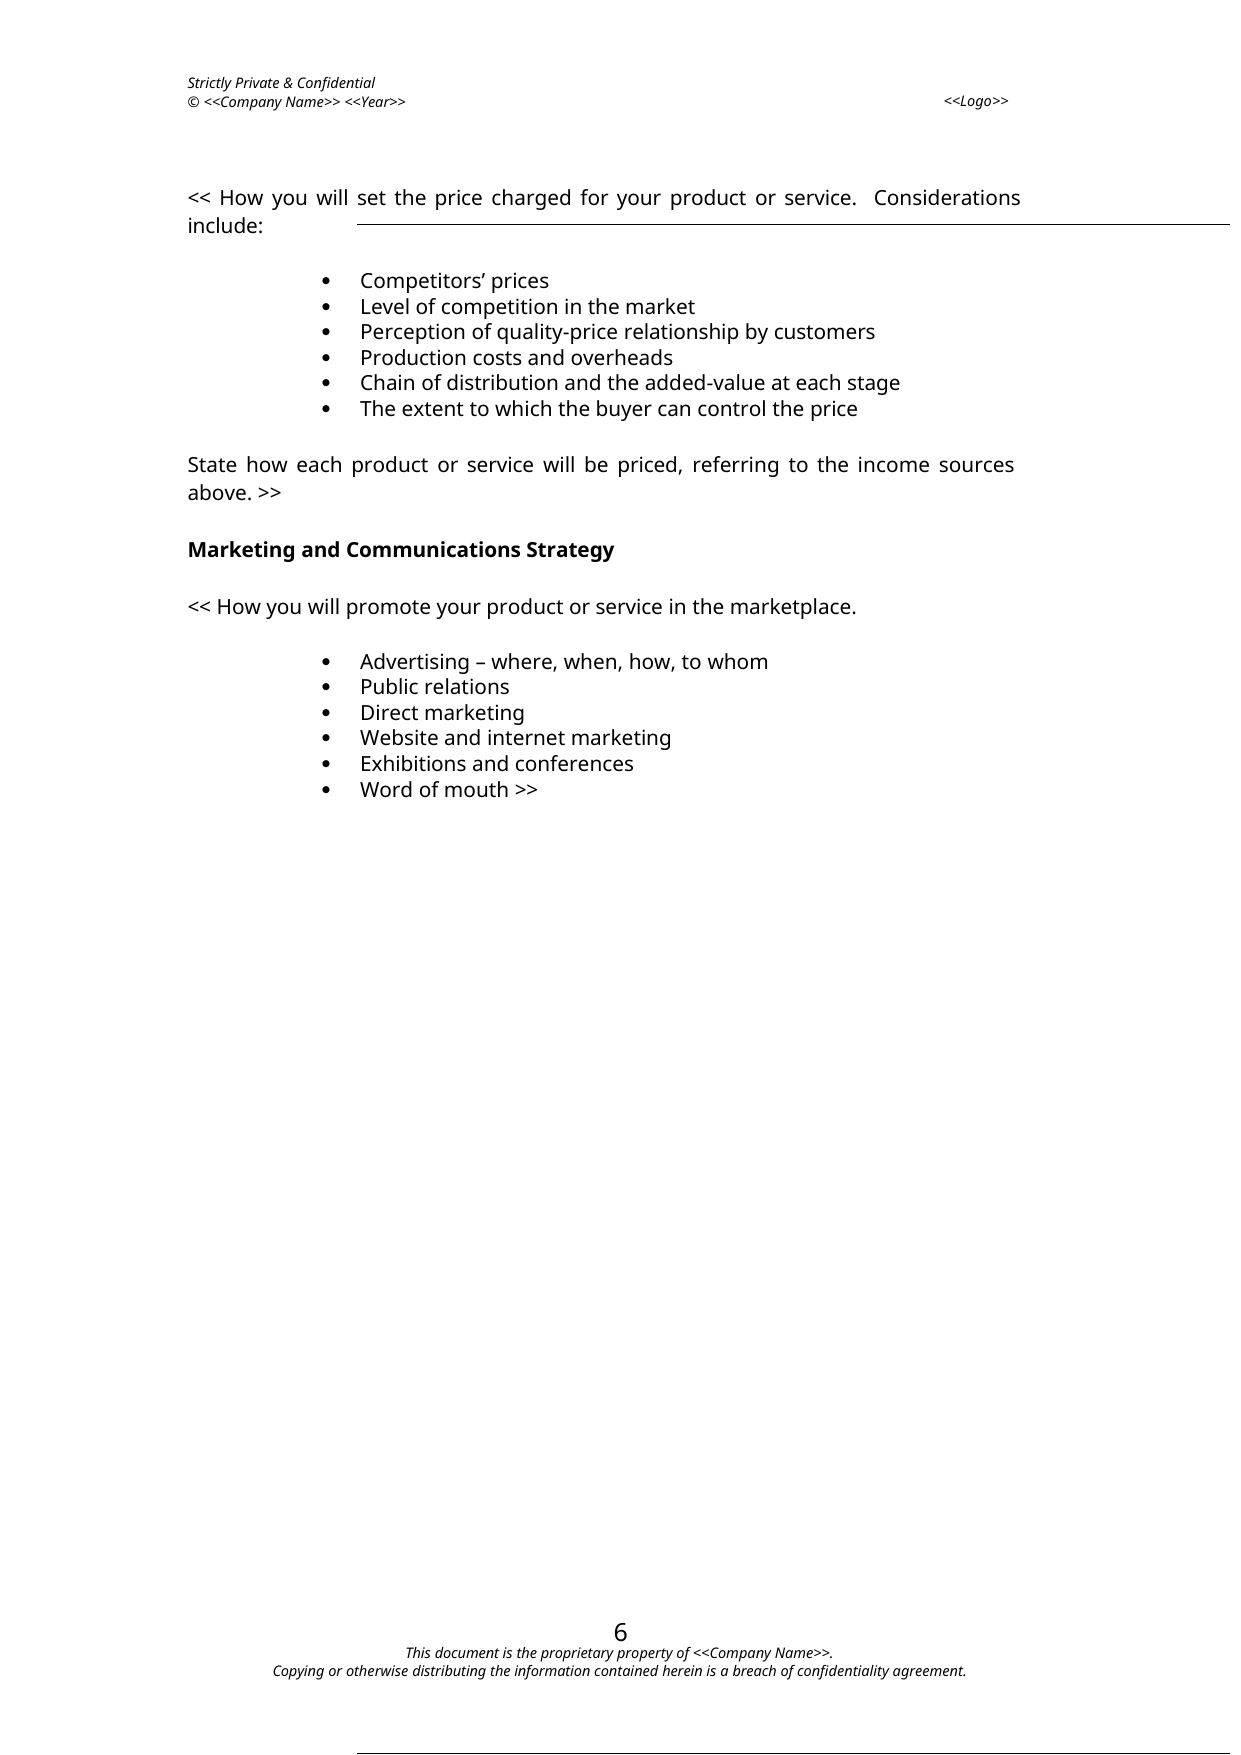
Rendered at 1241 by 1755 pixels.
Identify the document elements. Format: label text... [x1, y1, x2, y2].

text << How you will promote your product or service in the marketplace. [187, 592, 1070, 621]
list Direct marketing [322, 700, 1070, 725]
list Chain of distribution and the added-value at each stage [322, 370, 1070, 396]
list Advertising – where, when, how, to whom [322, 649, 1070, 674]
list Public relations [322, 674, 1070, 700]
list Competitors’ prices [322, 268, 1070, 294]
text State how each product or service will be priced, referring to the income sources above. >> [187, 450, 1054, 507]
list Production costs and overheads [322, 345, 1070, 370]
list Exhibitions and conferences [322, 751, 1070, 777]
subtitle Marketing and Communications Strategy [187, 535, 1070, 563]
list The extent to which the buyer can control the price [322, 396, 1070, 421]
list Website and internet marketing [322, 725, 1070, 751]
list Word of mouth >> [322, 777, 1070, 802]
text << How you will set the price charged for your product or service. Considerations include: [187, 183, 1054, 240]
list Level of competition in the market [322, 294, 1070, 319]
list Perception of quality-price relationship by customers [322, 319, 1070, 345]
